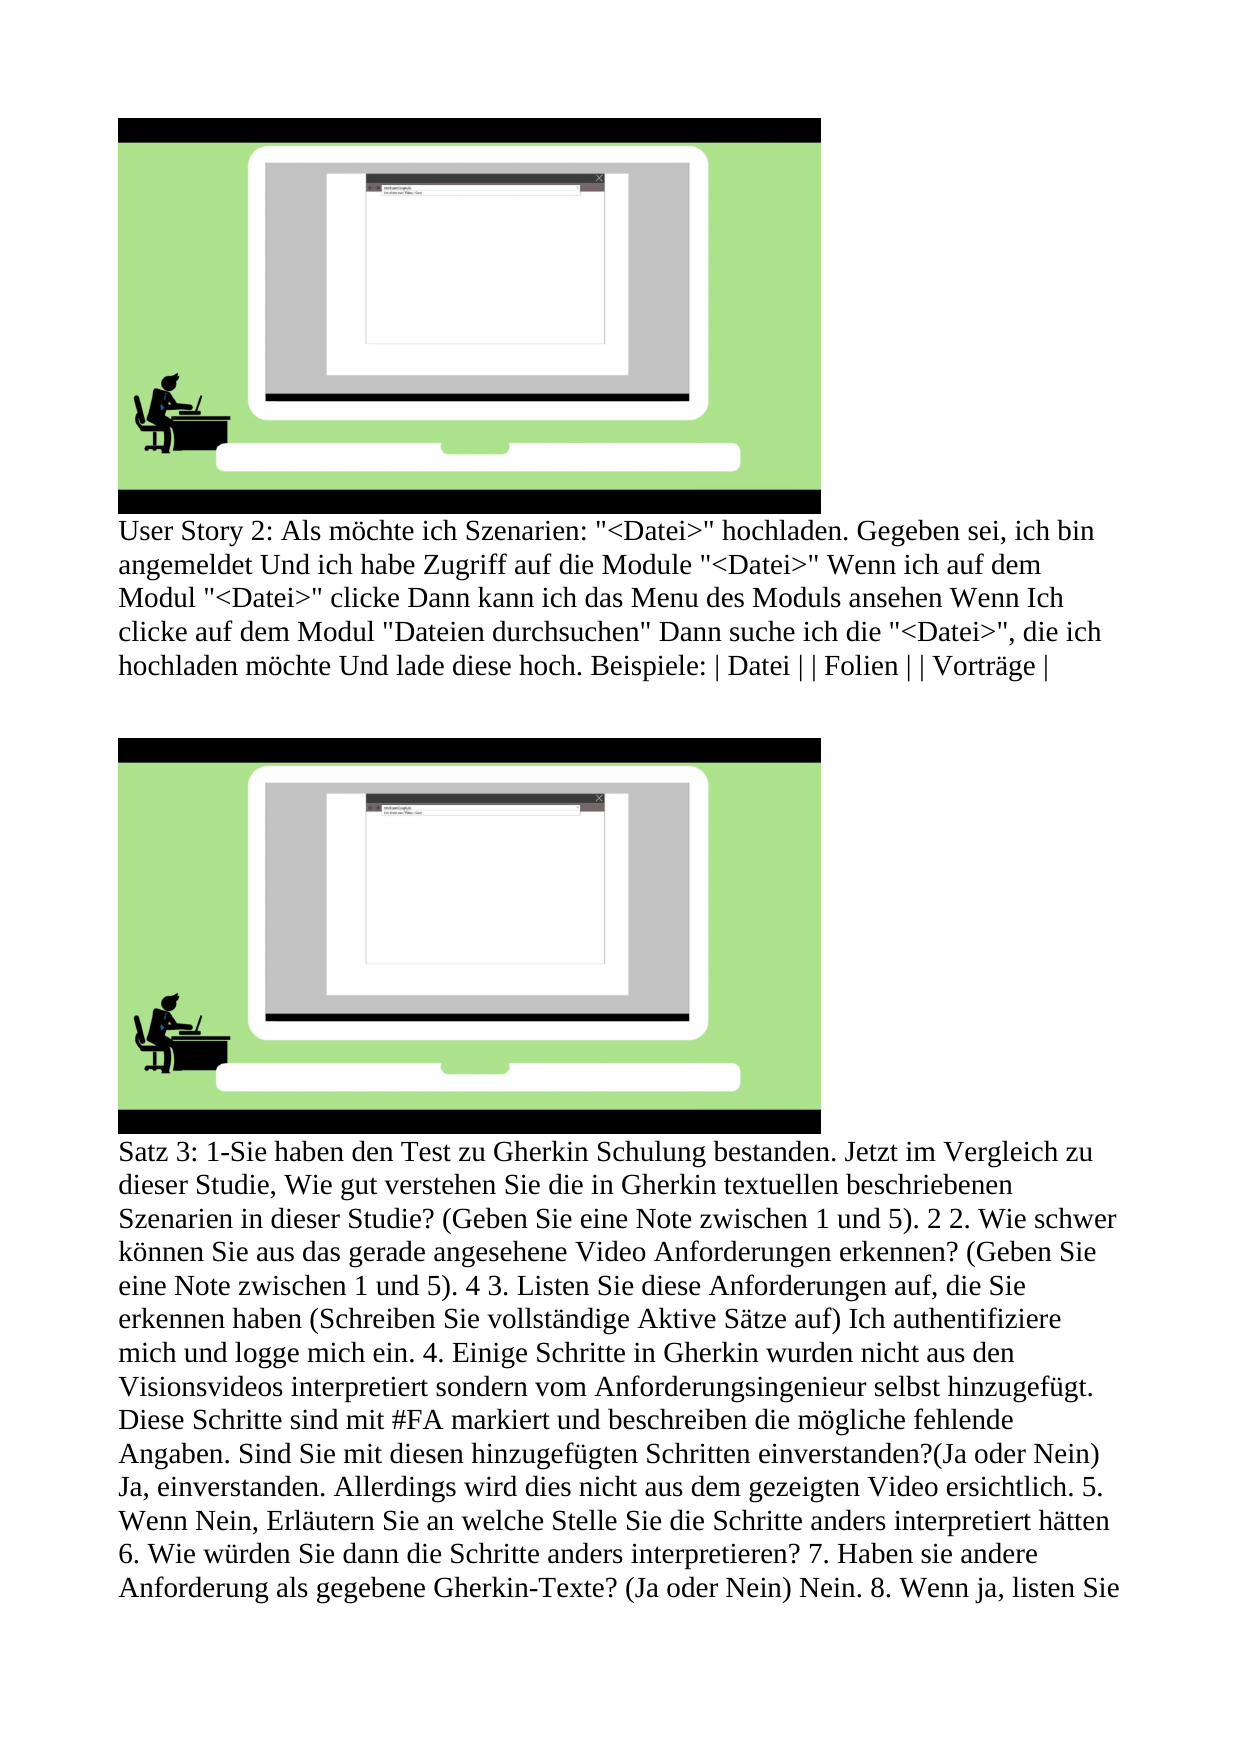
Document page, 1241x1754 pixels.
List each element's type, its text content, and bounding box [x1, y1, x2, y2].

text User Story 2: Als möchte ich Szenarien: "<Datei>" hochladen. Gegeben sei, ich bin angemeldet Und ich habe Zugriff auf die Module "<Datei>" Wenn ich auf dem Modul "<Datei>" clicke Dann kann ich das Menu des Moduls ansehen Wenn Ich clicke auf dem Modul "Dateien durchsuchen" Dann suche ich die "<Datei>", die ich hochladen möchte Und lade diese hoch. Beispiele: | Datei | | Folien | | Vorträge | [118, 513, 1122, 681]
text Satz 3: 1-Sie haben den Test zu Gherkin Schulung bestanden. Jetzt im Vergleich zu dieser Studie, Wie gut verstehen Sie die in Gherkin textuellen beschriebenen Szenarien in dieser Studie? (Geben Sie eine Note zwischen 1 und 5). 2 2. Wie schwer können Sie aus das gerade angesehene Video Anforderungen erkennen? (Geben Sie eine Note zwischen 1 und 5). 4 3. Listen Sie diese Anforderungen auf, die Sie erkennen haben (Schreiben Sie vollständige Aktive Sätze auf) Ich authentifiziere mich und logge mich ein. 4. Einige Schritte in Gherkin wurden nicht aus den Visionsvideos interpretiert sondern vom Anforderungsingenieur selbst hinzugefügt. Diese Schritte sind mit #FA markiert und beschreiben die mögliche fehlende Angaben. Sind Sie mit diesen hinzugefügten Schritten einverstanden?(Ja oder Nein) Ja, einverstanden. Allerdings wird dies nicht aus dem gezeigten Video ersichtlich. 5. Wenn Nein, Erläutern Sie an welche Stelle Sie die Schritte anders interpretiert hätten 6. Wie würden Sie dann die Schritte anders interpretieren? 7. Haben sie andere Anforderung als gegebene Gherkin-Texte? (Ja oder Nein) Nein. 8. Wenn ja, listen Sie [118, 1134, 1122, 1603]
picture [118, 738, 821, 1134]
picture [118, 118, 821, 514]
